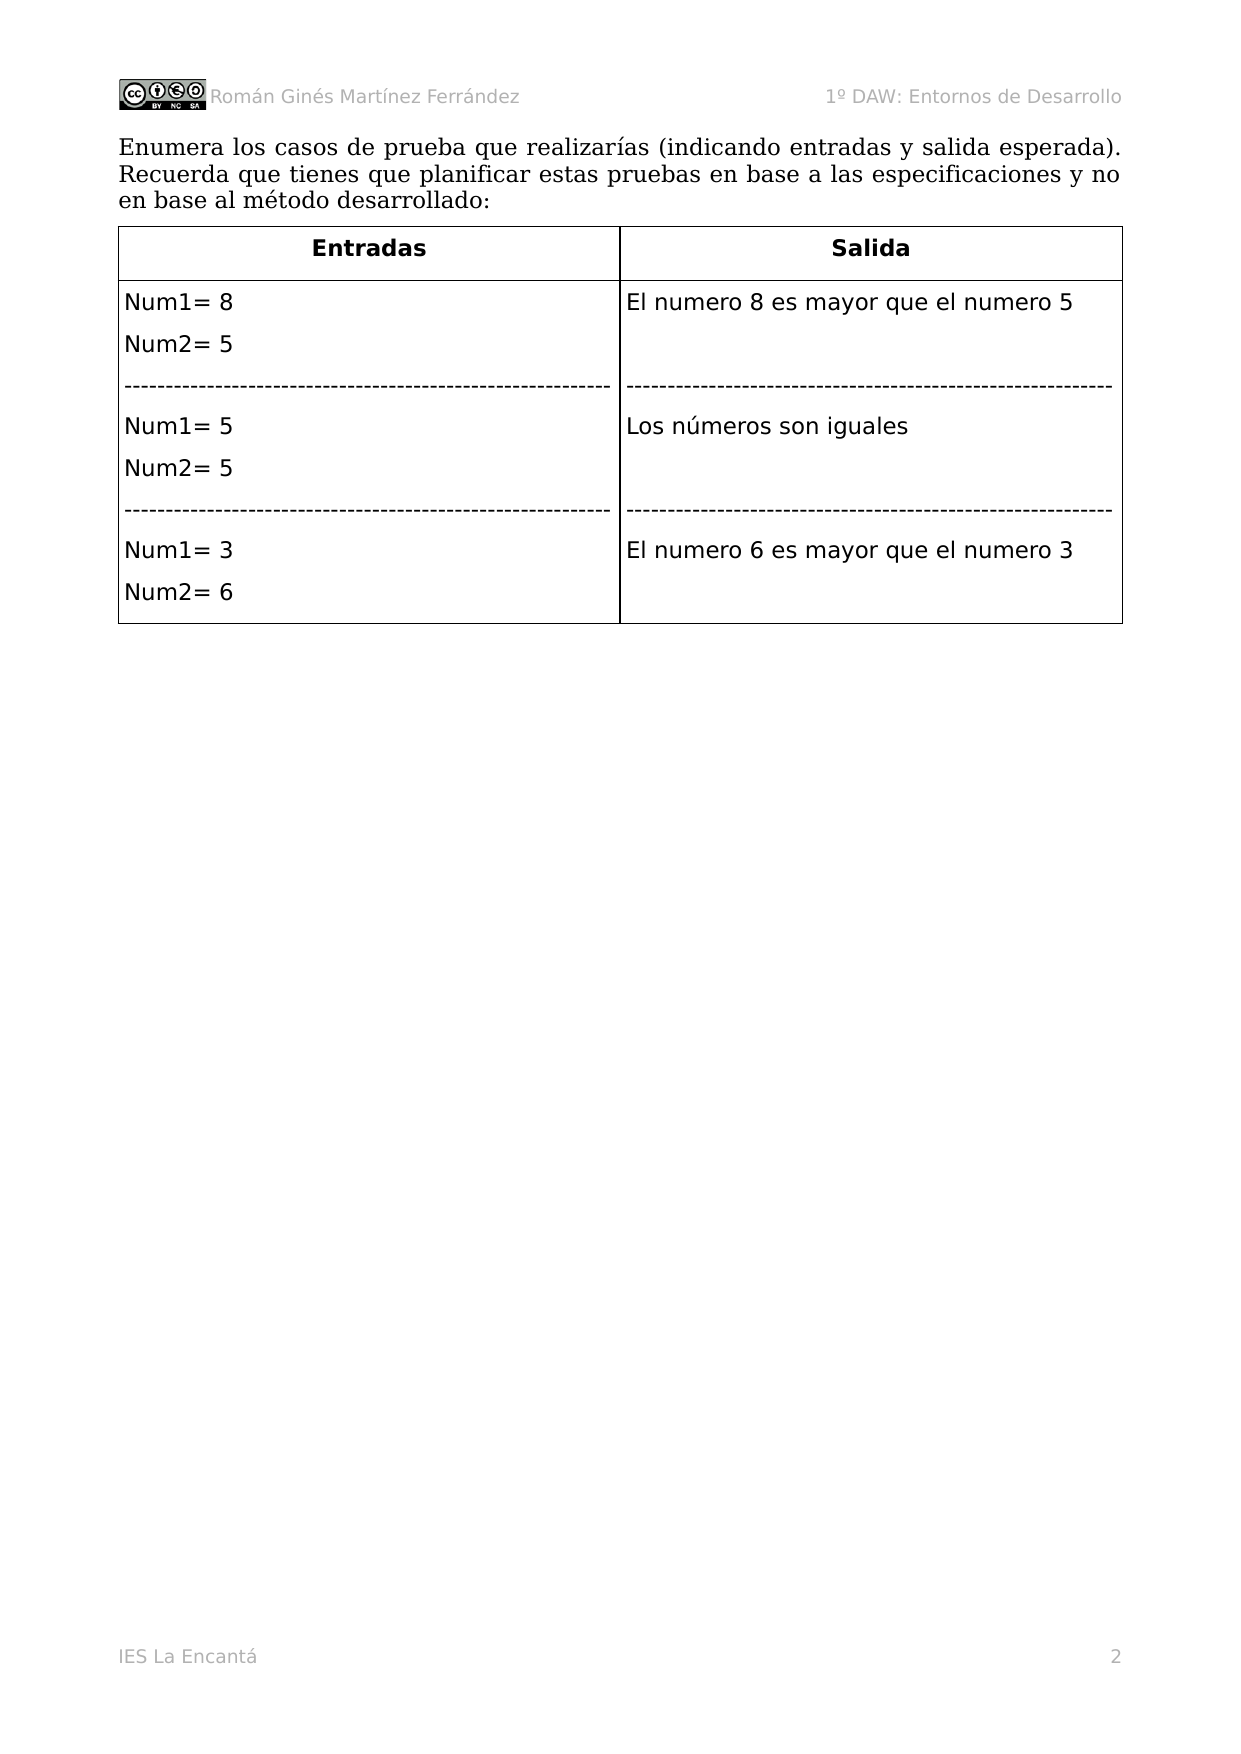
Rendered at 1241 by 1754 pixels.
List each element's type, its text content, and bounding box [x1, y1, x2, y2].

table_cell El numero 8 es mayor que el numero 5 ----------------------------------------------------------- Los números son iguales ----------------------------------------------------------- El numero 6 es mayor que el numero 3 [621, 281, 1122, 623]
table_header Salida [621, 227, 1122, 280]
picture [119, 79, 207, 110]
table_cell Num1= 8 Num2= 5 ----------------------------------------------------------- Num1= 5 Num2= 5 ----------------------------------------------------------- Num1= 3 Num2= 6 [119, 281, 619, 623]
text Enumera los casos de prueba que realizarías (indicando entradas y salida esperada). Recuerda que tienes que planificar estas pruebas en base a las especificaciones y no en base al método desarrollado: [118, 134, 1122, 214]
table_header Entradas [119, 227, 619, 280]
